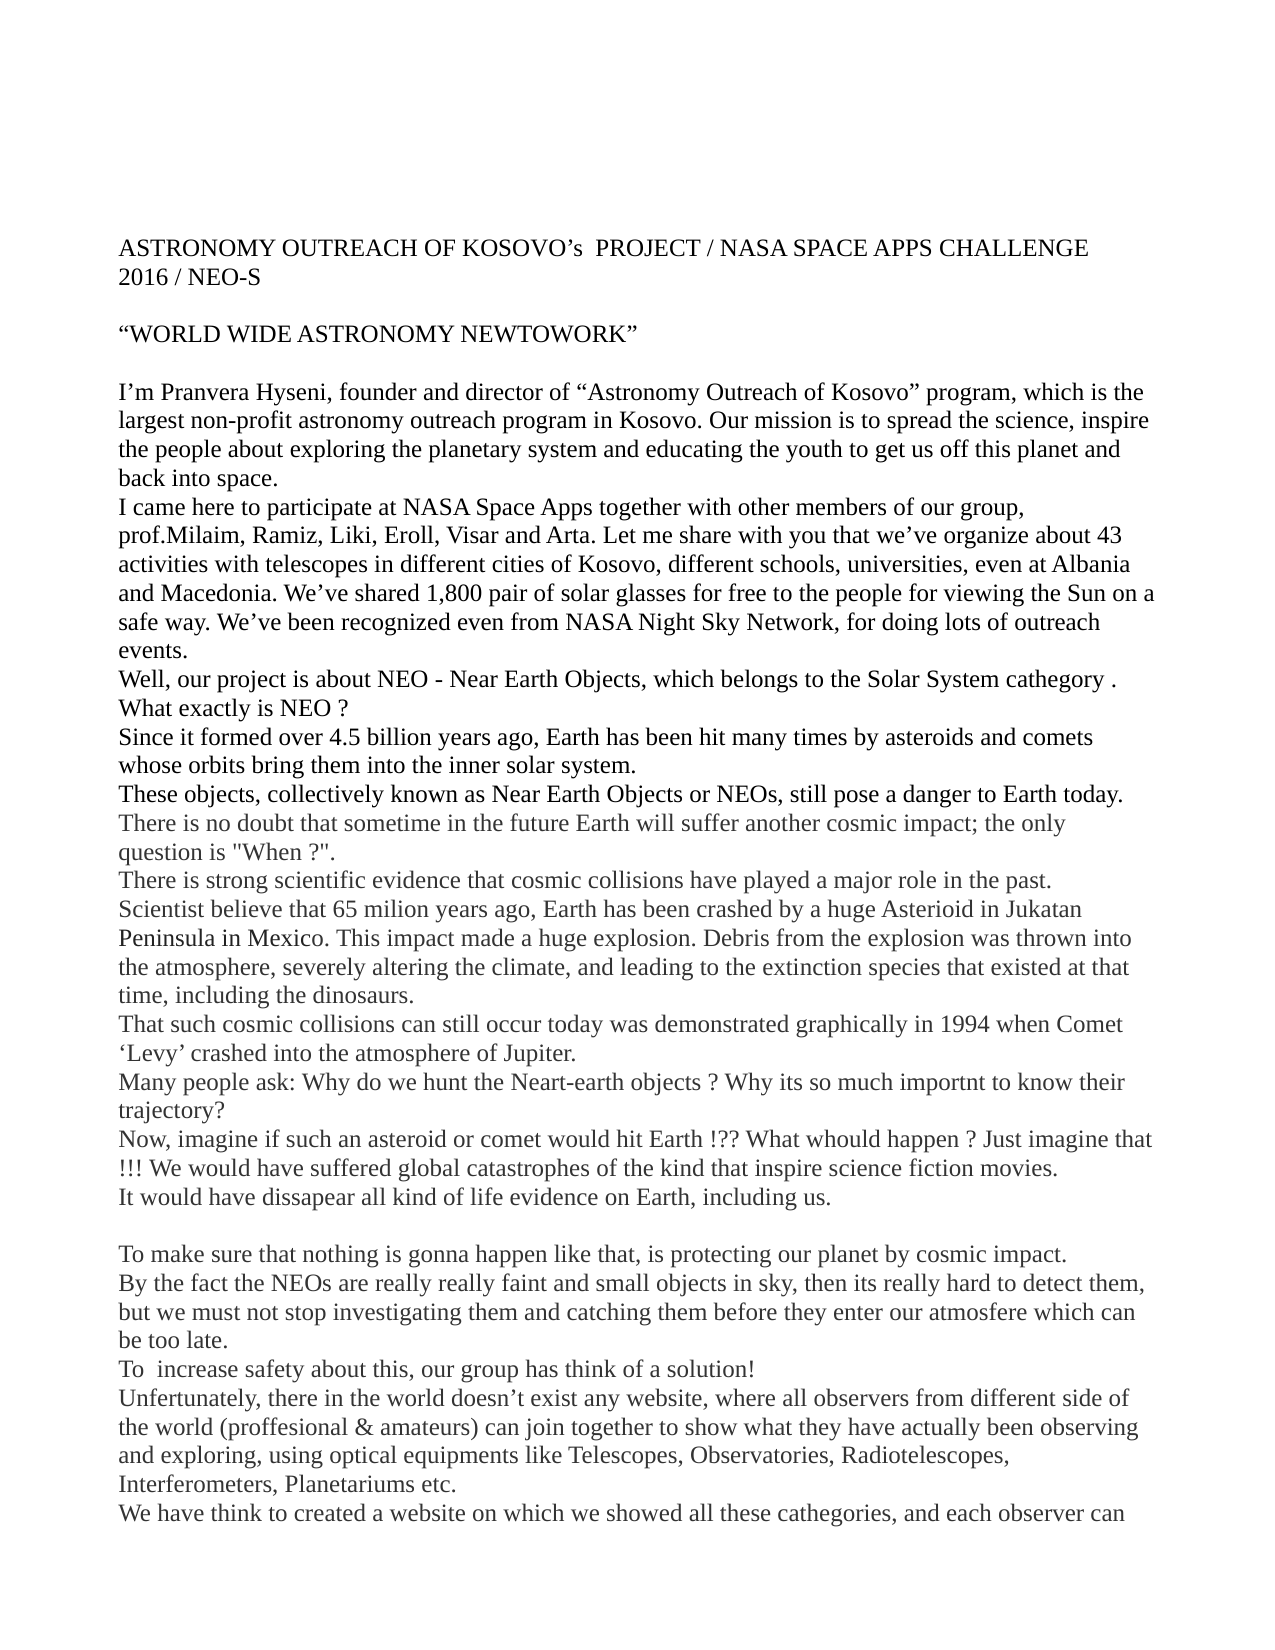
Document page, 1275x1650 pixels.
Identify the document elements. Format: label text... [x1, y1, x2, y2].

text ASTRONOMY OUTREACH OF KOSOVO’s PROJECT / NASA SPACE APPS CHALLENGE 2016 / NEO-S “WORLD WIDE ASTRONOMY NEWTOWORK” I’m Pranvera Hyseni, founder and director of “Astronomy Outreach of Kosovo” program, which is the largest non-profit astronomy outreach program in Kosovo. Our mission is to spread the science, inspire the people about exploring the planetary system and educating the youth to get us off this planet and back into space. I came here to participate at NASA Space Apps together with other members of our group, prof.Milaim, Ramiz, Liki, Eroll, Visar and Arta. Let me share with you that we’ve organize about 43 activities with telescopes in different cities of Kosovo, different schools, universities, even at Albania and Macedonia. We’ve shared 1,800 pair of solar glasses for free to the people for viewing the Sun on a safe way. We’ve been recognized even from NASA Night Sky Network, for doing lots of outreach events. Well, our project is about NEO - Near Earth Objects, which belongs to the Solar System cathegory . What exactly is NEO ? Since it formed over 4.5 billion years ago, Earth has been hit many times by asteroids and comets whose orbits bring them into the inner solar system. These objects, collectively known as Near Earth Objects or NEOs, still pose a danger to Earth today. There is no doubt that sometime in the future Earth will suffer another cosmic impact; the only question is "When ?". There is strong scientific evidence that cosmic collisions have played a major role in the past. Scientist believe that 65 milion years ago, Earth has been crashed by a huge Asterioid in Jukatan Peninsula in Mexico. This impact made a huge explosion. Debris from the explosion was thrown into the atmosphere, severely altering the climate, and leading to the extinction species that existed at that time, including the dinosaurs. That such cosmic collisions can still occur today was demonstrated graphically in 1994 when Comet ‘Levy’ crashed into the atmosphere of Jupiter. Many people ask: Why do we hunt the Neart-earth objects ? Why its so much importnt to know their trajectory? Now, imagine if such an asteroid or comet would hit Earth !?? What whould happen ? Just imagine that !!! We would have suffered global catastrophes of the kind that inspire science fiction movies. It would have dissapear all kind of life evidence on Earth, including us. To make sure that nothing is gonna happen like that, is protecting our planet by cosmic impact. By the fact the NEOs are really really faint and small objects in sky, then its really hard to detect them, but we must not stop investigating them and catching them before they enter our atmosfere which can be too late. To increase safety about this, our group has think of a solution! Unfertunately, there in the world doesn’t exist any website, where all observers from different side of the world (proffesional & amateurs) can join together to show what they have actually been observing and exploring, using optical equipments like Telescopes, Observatories, Radiotelescopes, Interferometers, Planetariums etc. We have think to created a website on which we showed all these cathegories, and each observer can [118, 233, 1157, 1527]
